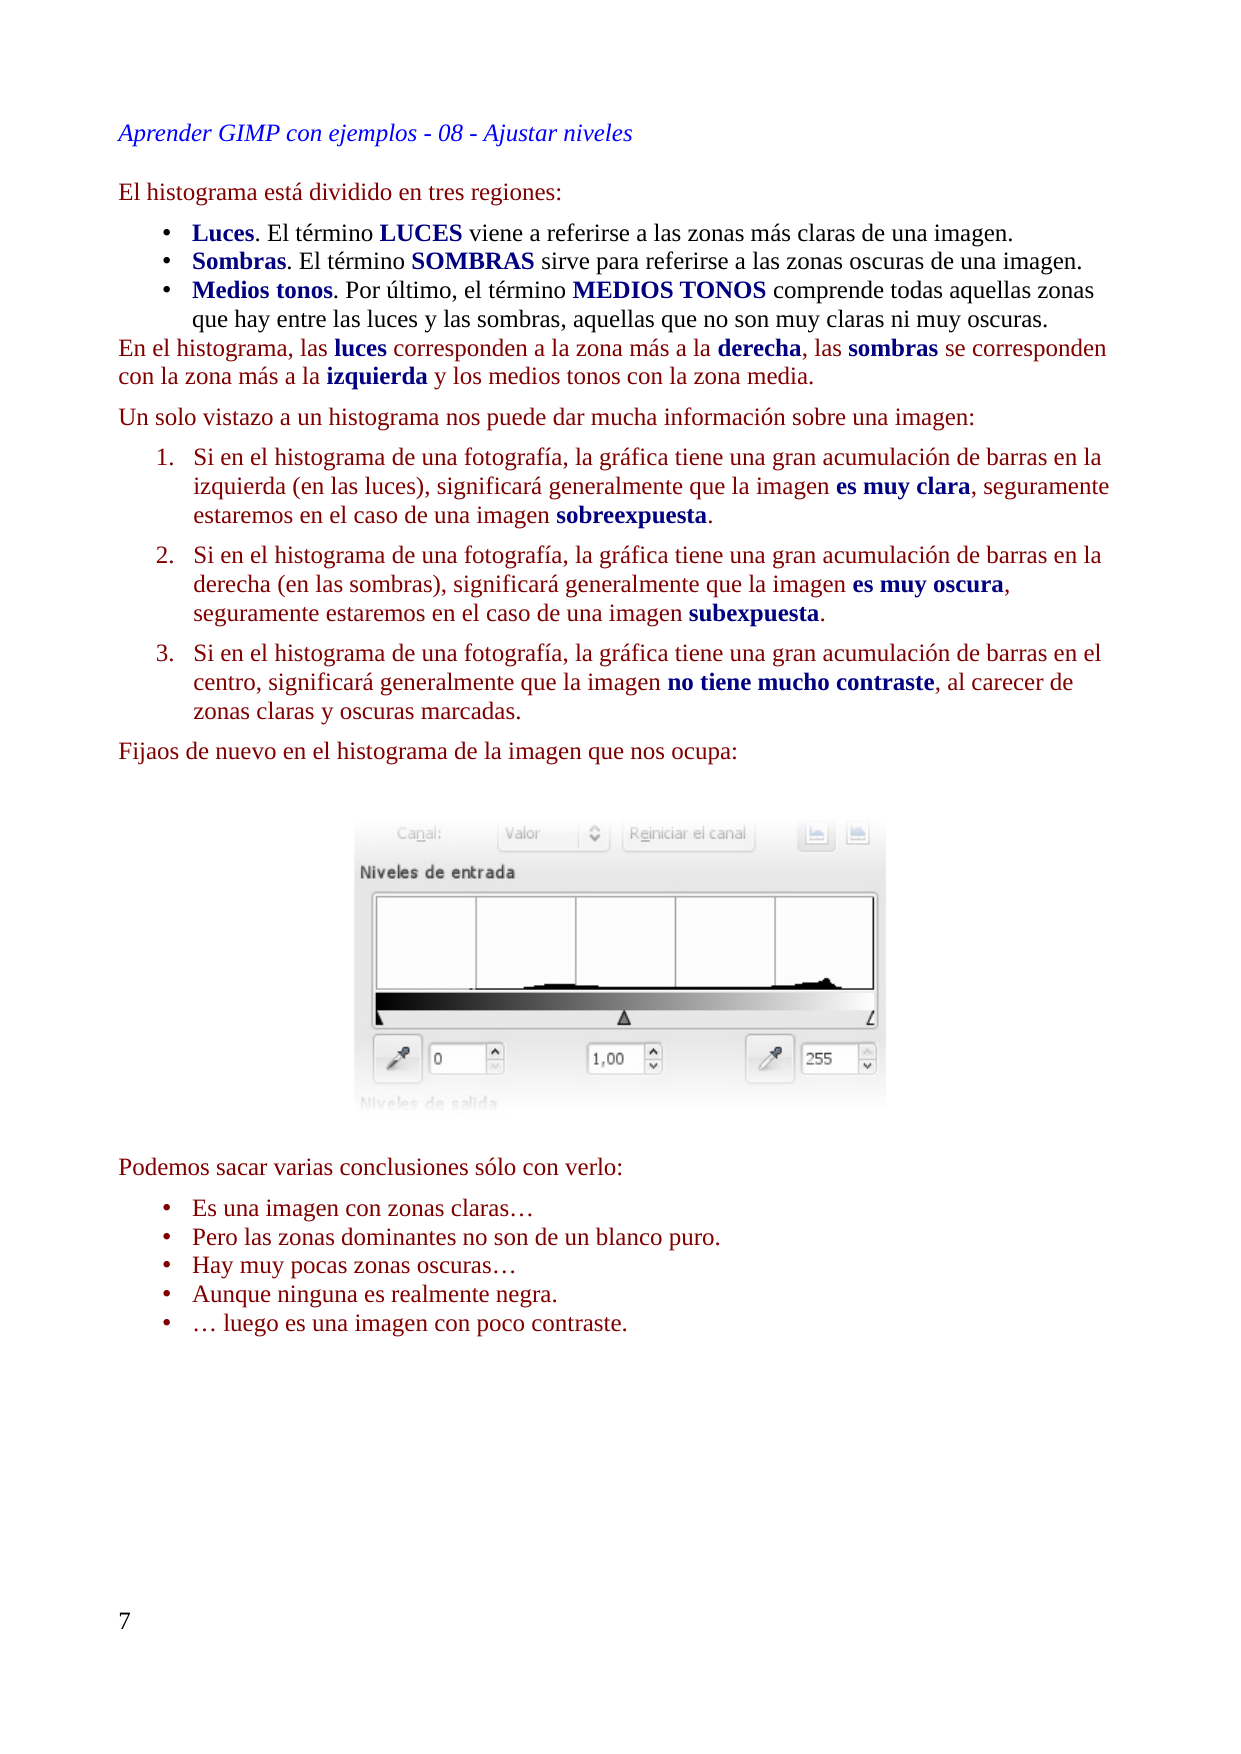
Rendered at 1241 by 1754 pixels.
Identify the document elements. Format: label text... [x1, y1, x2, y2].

text Podemos sacar varias conclusiones sólo con verlo: [118, 1152, 1122, 1181]
text En el histograma, las luces corresponden a la zona más a la derecha, las sombras se corresponden con la zona más a la izquierda y los medios tonos con la zona media. [118, 333, 1122, 390]
list Aunque ninguna es realmente negra. [162, 1279, 1122, 1308]
list Luces. El término LUCES viene a referirse a las zonas más claras de una imagen. [162, 218, 1122, 246]
list Es una imagen con zonas claras… [162, 1193, 1122, 1222]
list Sombras. El término SOMBRAS sirve para referirse a las zonas oscuras de una imagen. [162, 246, 1122, 275]
list … luego es una imagen con poco contraste. [162, 1308, 1122, 1337]
text Fijaos de nuevo en el histograma de la imagen que nos ocupa: [118, 736, 1122, 765]
list Pero las zonas dominantes no son de un blanco puro. [162, 1222, 1122, 1251]
list Si en el histograma de una fotografía, la gráfica tiene una gran acumulación de barras en la izquierda (en las luces), significará generalmente que la imagen es muy clara, seguramente estaremos en el caso de una imagen sobreexpuesta. [156, 442, 1122, 529]
picture [354, 777, 886, 1141]
list Medios tonos. Por último, el término MEDIOS TONOS comprende todas aquellas zonas que hay entre las luces y las sombras, aquellas que no son muy claras ni muy oscuras. [162, 275, 1122, 333]
list Si en el histograma de una fotografía, la gráfica tiene una gran acumulación de barras en la derecha (en las sombras), significará generalmente que la imagen es muy oscura, seguramente estaremos en el caso de una imagen subexpuesta. [156, 540, 1122, 627]
text El histograma está dividido en tres regiones: [118, 177, 1122, 206]
list Hay muy pocas zonas oscuras… [162, 1251, 1122, 1279]
list Si en el histograma de una fotografía, la gráfica tiene una gran acumulación de barras en el centro, significará generalmente que la imagen no tiene mucho contraste, al carecer de zonas claras y oscuras marcadas. [156, 638, 1122, 725]
text Un solo vistazo a un histograma nos puede dar mucha información sobre una imagen: [118, 402, 1122, 431]
